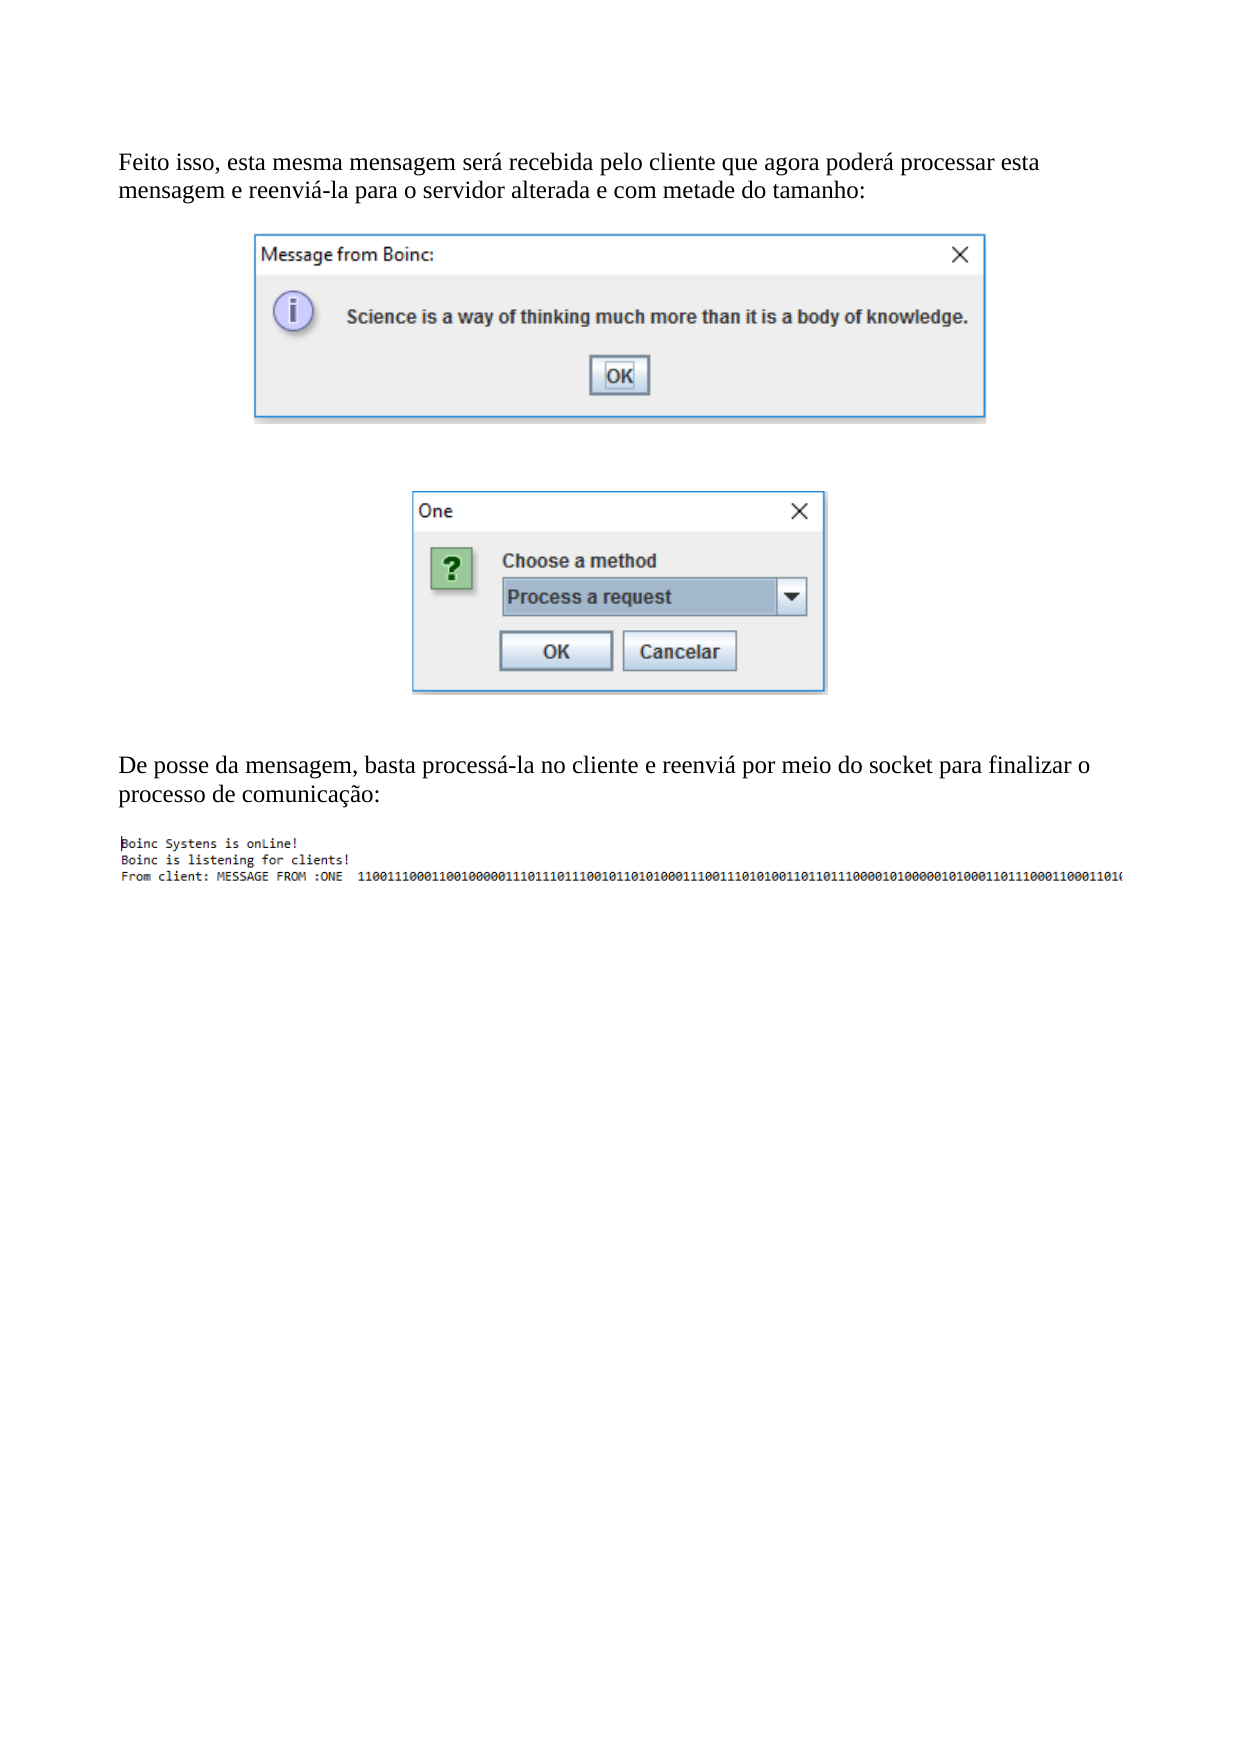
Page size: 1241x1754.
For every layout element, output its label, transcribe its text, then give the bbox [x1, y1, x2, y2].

picture [118, 836, 1123, 884]
text Feito isso, esta mesma mensagem será recebida pelo cliente que agora poderá processar esta mensagem e reenviá-la para o servidor alterada e com metade do tamanho: [118, 147, 1122, 204]
text De posse da mensagem, basta processá-la no cliente e reenviá por meio do socket para finalizar o processo de comunicação: [118, 751, 1122, 808]
picture [412, 491, 828, 695]
picture [253, 233, 987, 424]
